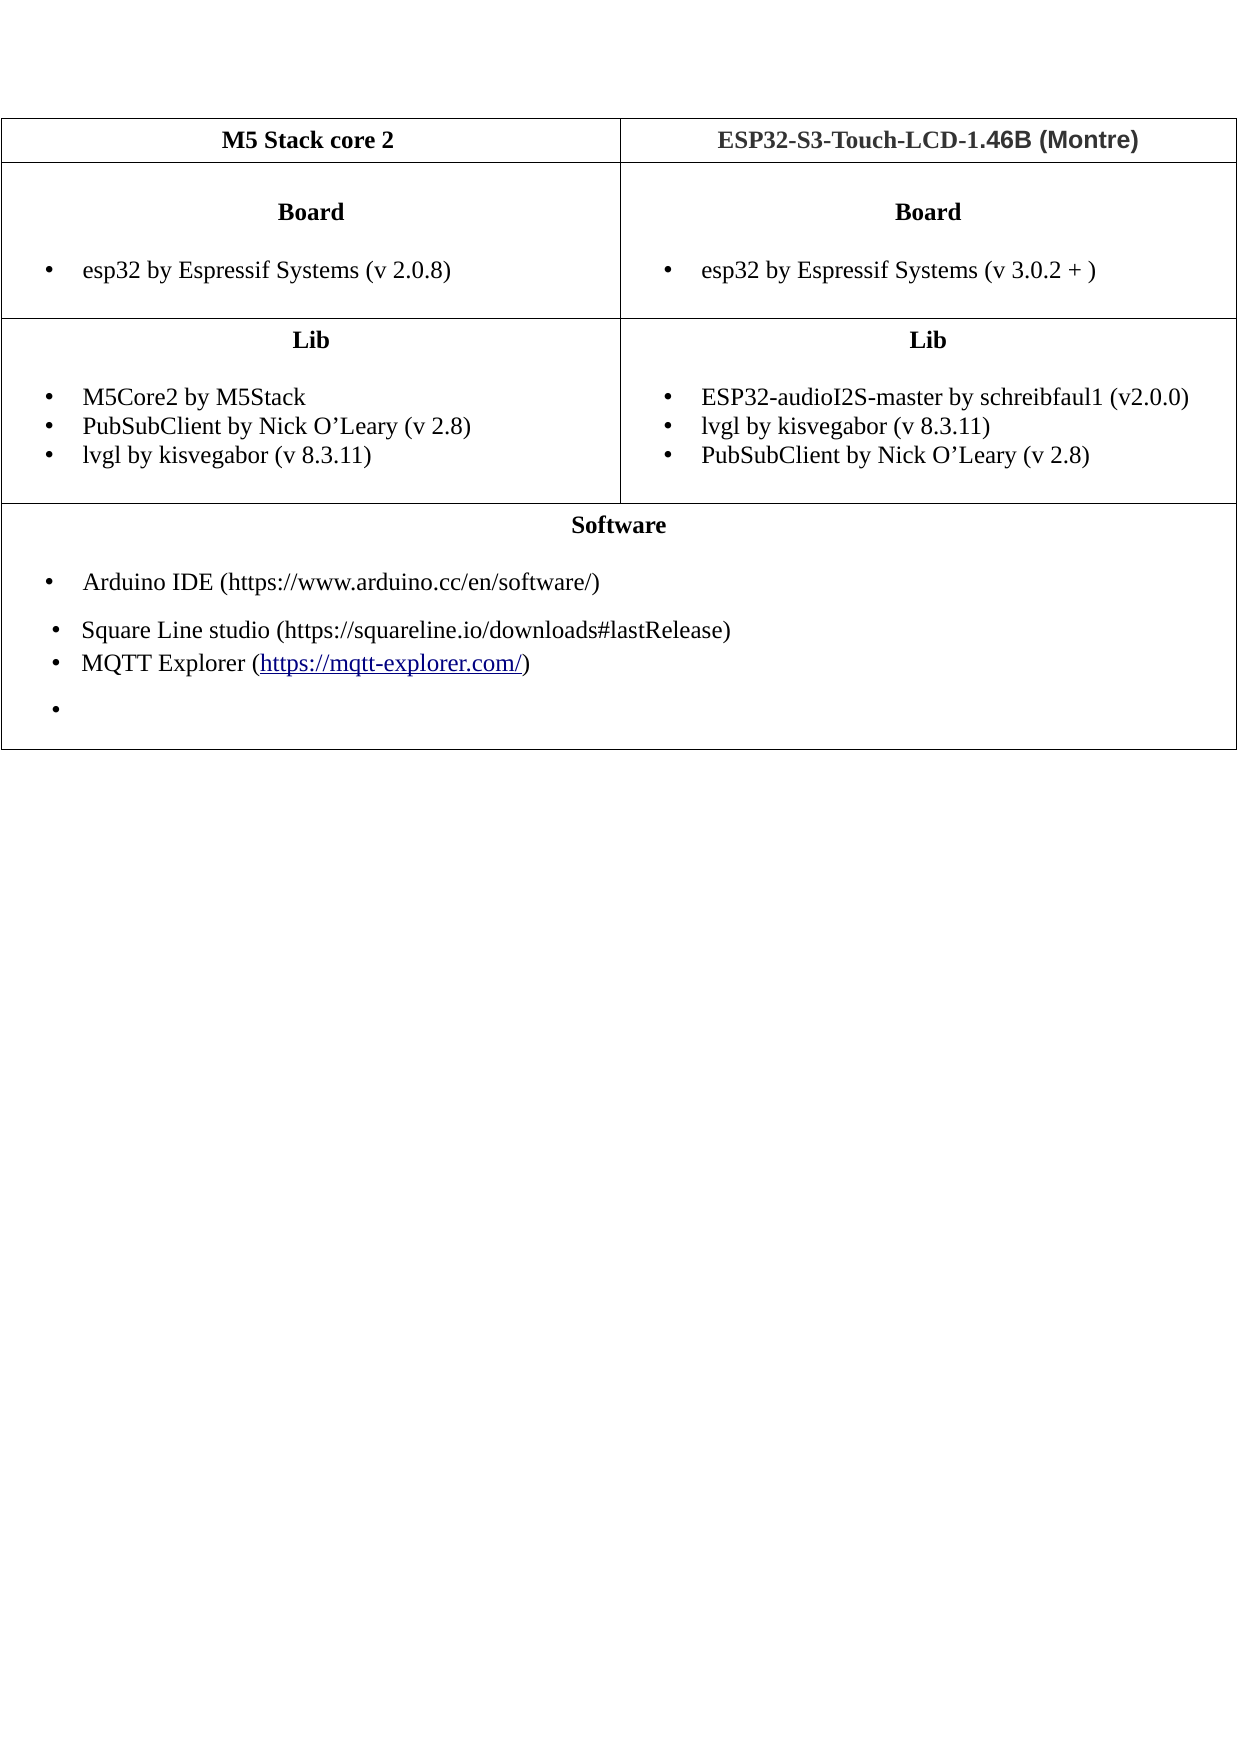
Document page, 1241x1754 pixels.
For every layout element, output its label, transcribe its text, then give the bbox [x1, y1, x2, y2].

table_cell Lib ESP32-audioI2S-master by schreibfaul1 (v2.0.0) lvgl by kisvegabor (v 8.3.11) PubSubClient by Nick O’Leary (v 2.8) [621, 319, 1236, 503]
table_header M5 Stack core 2 [2, 119, 620, 162]
table_header ESP32-S3-Touch-LCD-1.46B (Montre) [621, 119, 1236, 162]
table_cell Lib M5Core2 by M5Stack PubSubClient by Nick O’Leary (v 2.8) lvgl by kisvegabor (v 8.3.11) [2, 319, 620, 503]
table_cell Software Arduino IDE (https://www.arduino.cc/en/software/) Square Line studio (https://squareline.io/downloads#lastRelease) MQTT Explorer (https://mqtt-explorer.com/) [2, 504, 1236, 749]
table_cell Board esp32 by Espressif Systems (v 2.0.8) [2, 163, 620, 318]
table_cell Board esp32 by Espressif Systems (v 3.0.2 + ) [621, 163, 1236, 318]
